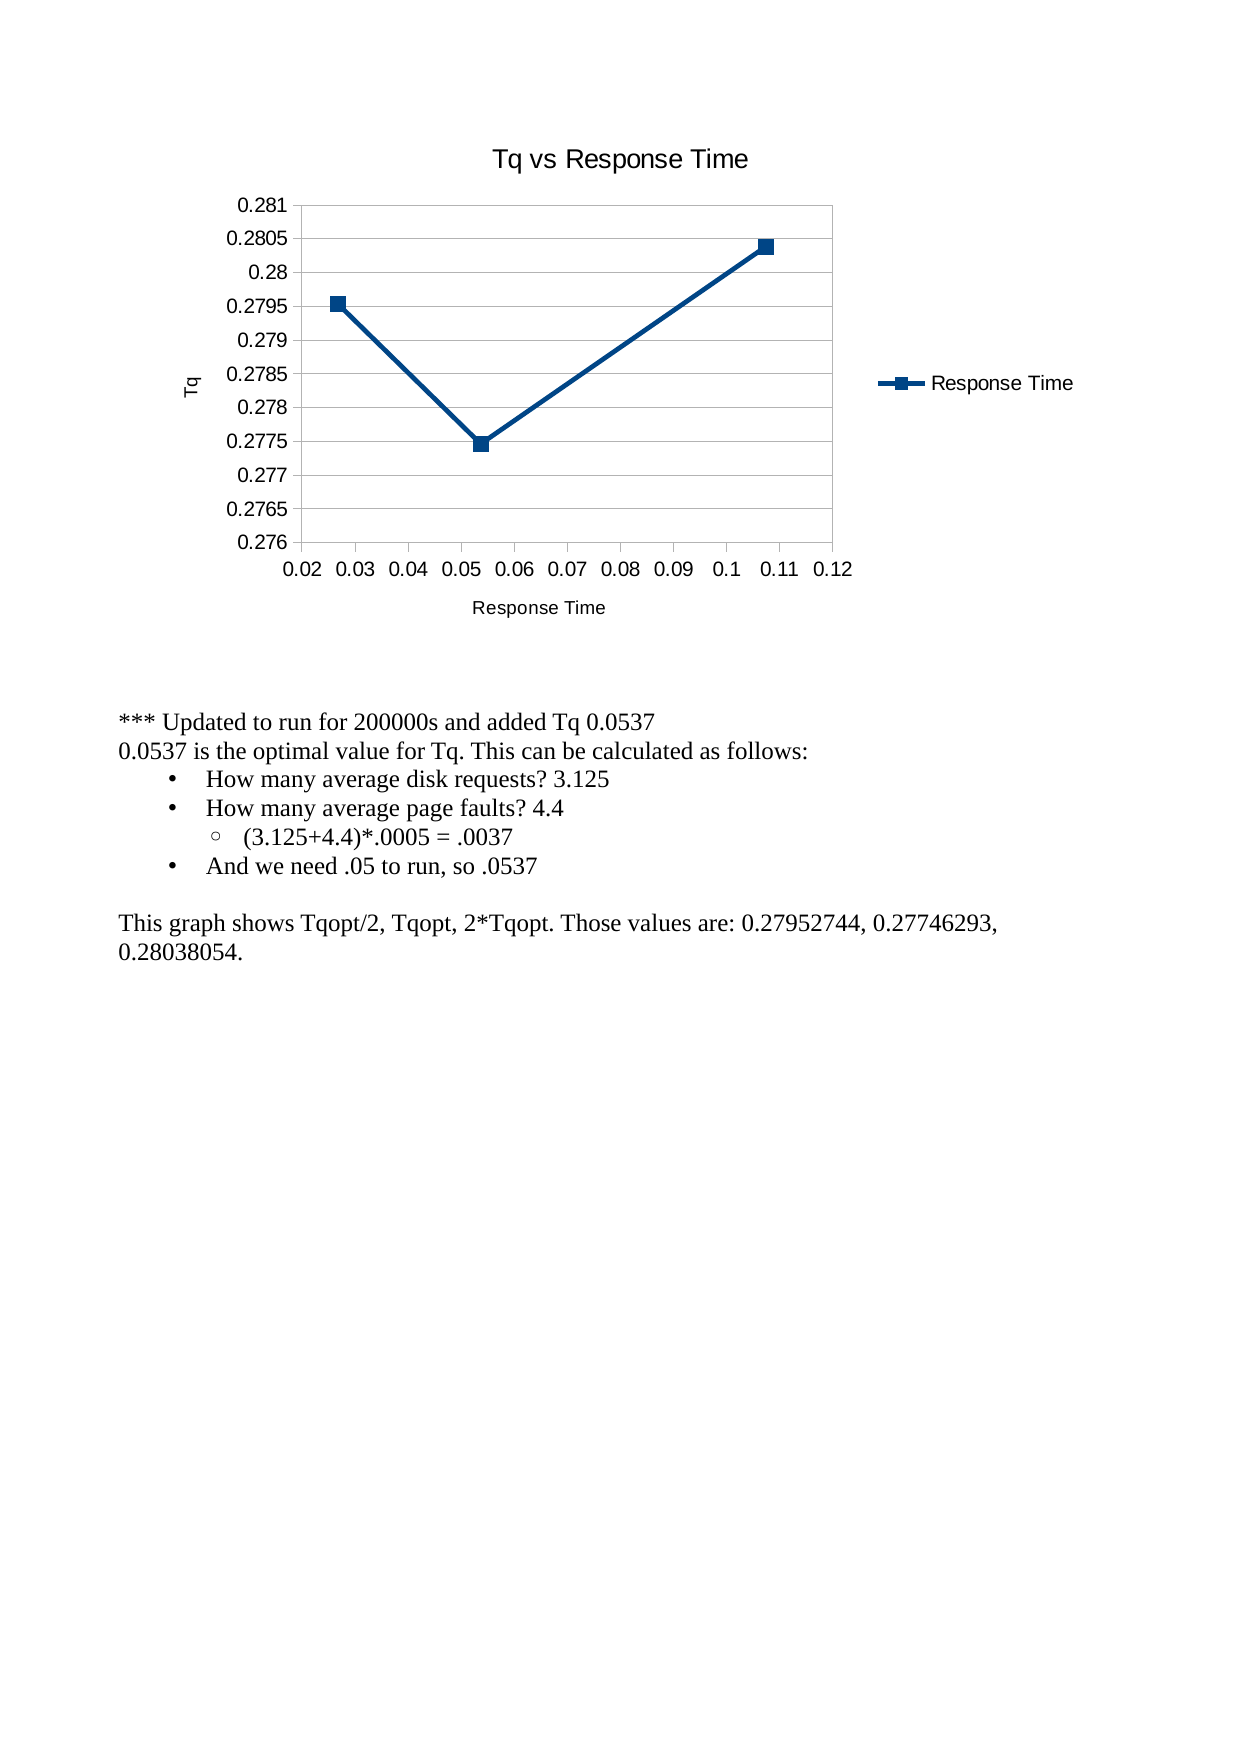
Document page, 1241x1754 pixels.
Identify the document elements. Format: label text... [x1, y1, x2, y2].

text *** Updated to run for 200000s and added Tq 0.0537 [118, 707, 1122, 736]
list How many average page faults? 4.4 [168, 793, 1122, 822]
list How many average disk requests? 3.125 [168, 764, 1122, 793]
text 0.0537 is the optimal value for Tq. This can be calculated as follows: [118, 736, 1122, 764]
list (3.125+4.4)*.0005 = .0037 [206, 822, 1122, 851]
text This graph shows Tqopt/2, Tqopt, 2*Tqopt. Those values are: 0.27952744, 0.27746293, 0.28038054. [118, 908, 1122, 966]
list And we need .05 to run, so .0537 [168, 851, 1122, 879]
